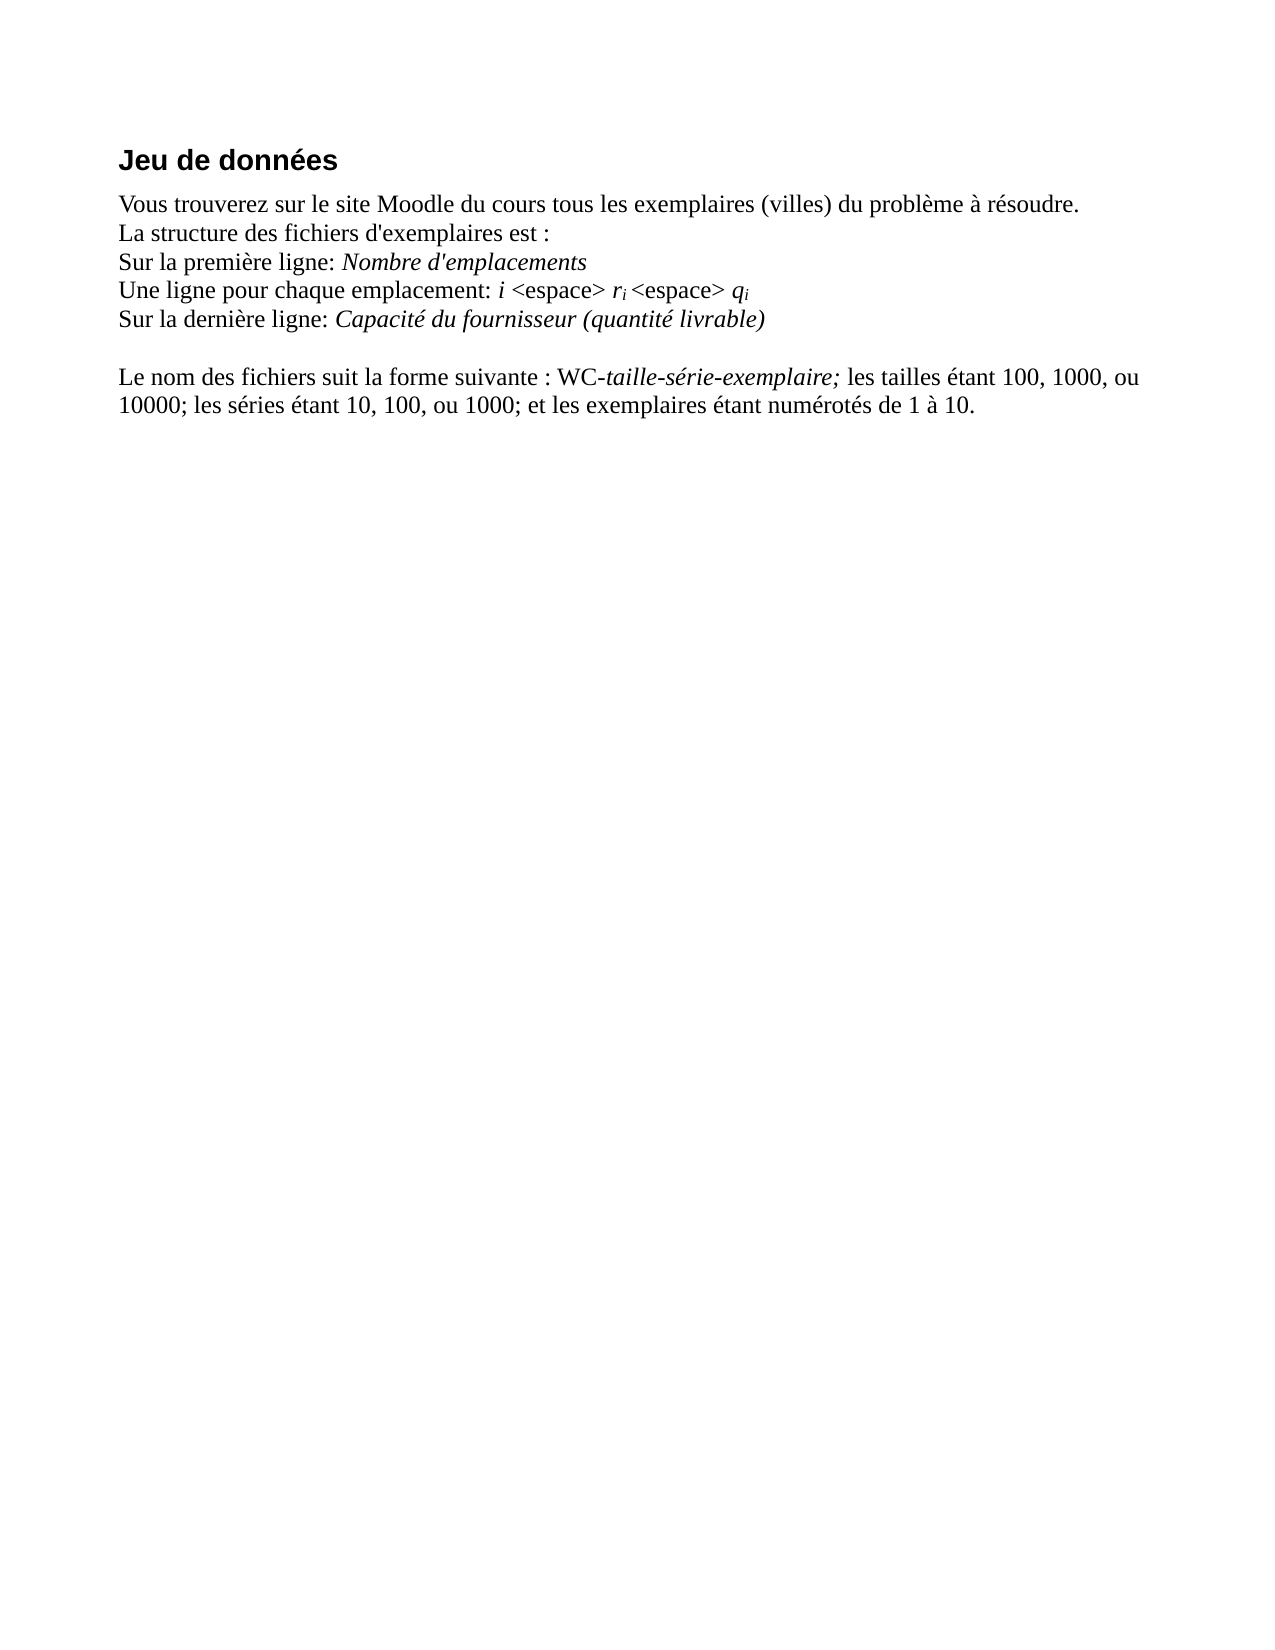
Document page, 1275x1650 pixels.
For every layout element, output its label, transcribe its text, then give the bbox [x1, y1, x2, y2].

text Vous trouverez sur le site Moodle du cours tous les exemplaires (villes) du problème à résoudre. [118, 189, 1157, 218]
subtitle Jeu de données [118, 143, 1157, 177]
text La structure des fichiers d'exemplaires est : [118, 218, 1157, 247]
text Sur la première ligne: Nombre d'emplacements [118, 247, 1157, 275]
text Une ligne pour chaque emplacement: i <espace> ri <espace> qi [118, 275, 1157, 304]
text Le nom des fichiers suit la forme suivante : WC-taille-série-exemplaire; les tailles étant 100, 1000, ou 10000; les séries étant 10, 100, ou 1000; et les exemplaires étant numérotés de 1 à 10. [118, 362, 1157, 419]
text Sur la dernière ligne: Capacité du fournisseur (quantité livrable) [118, 304, 1157, 333]
